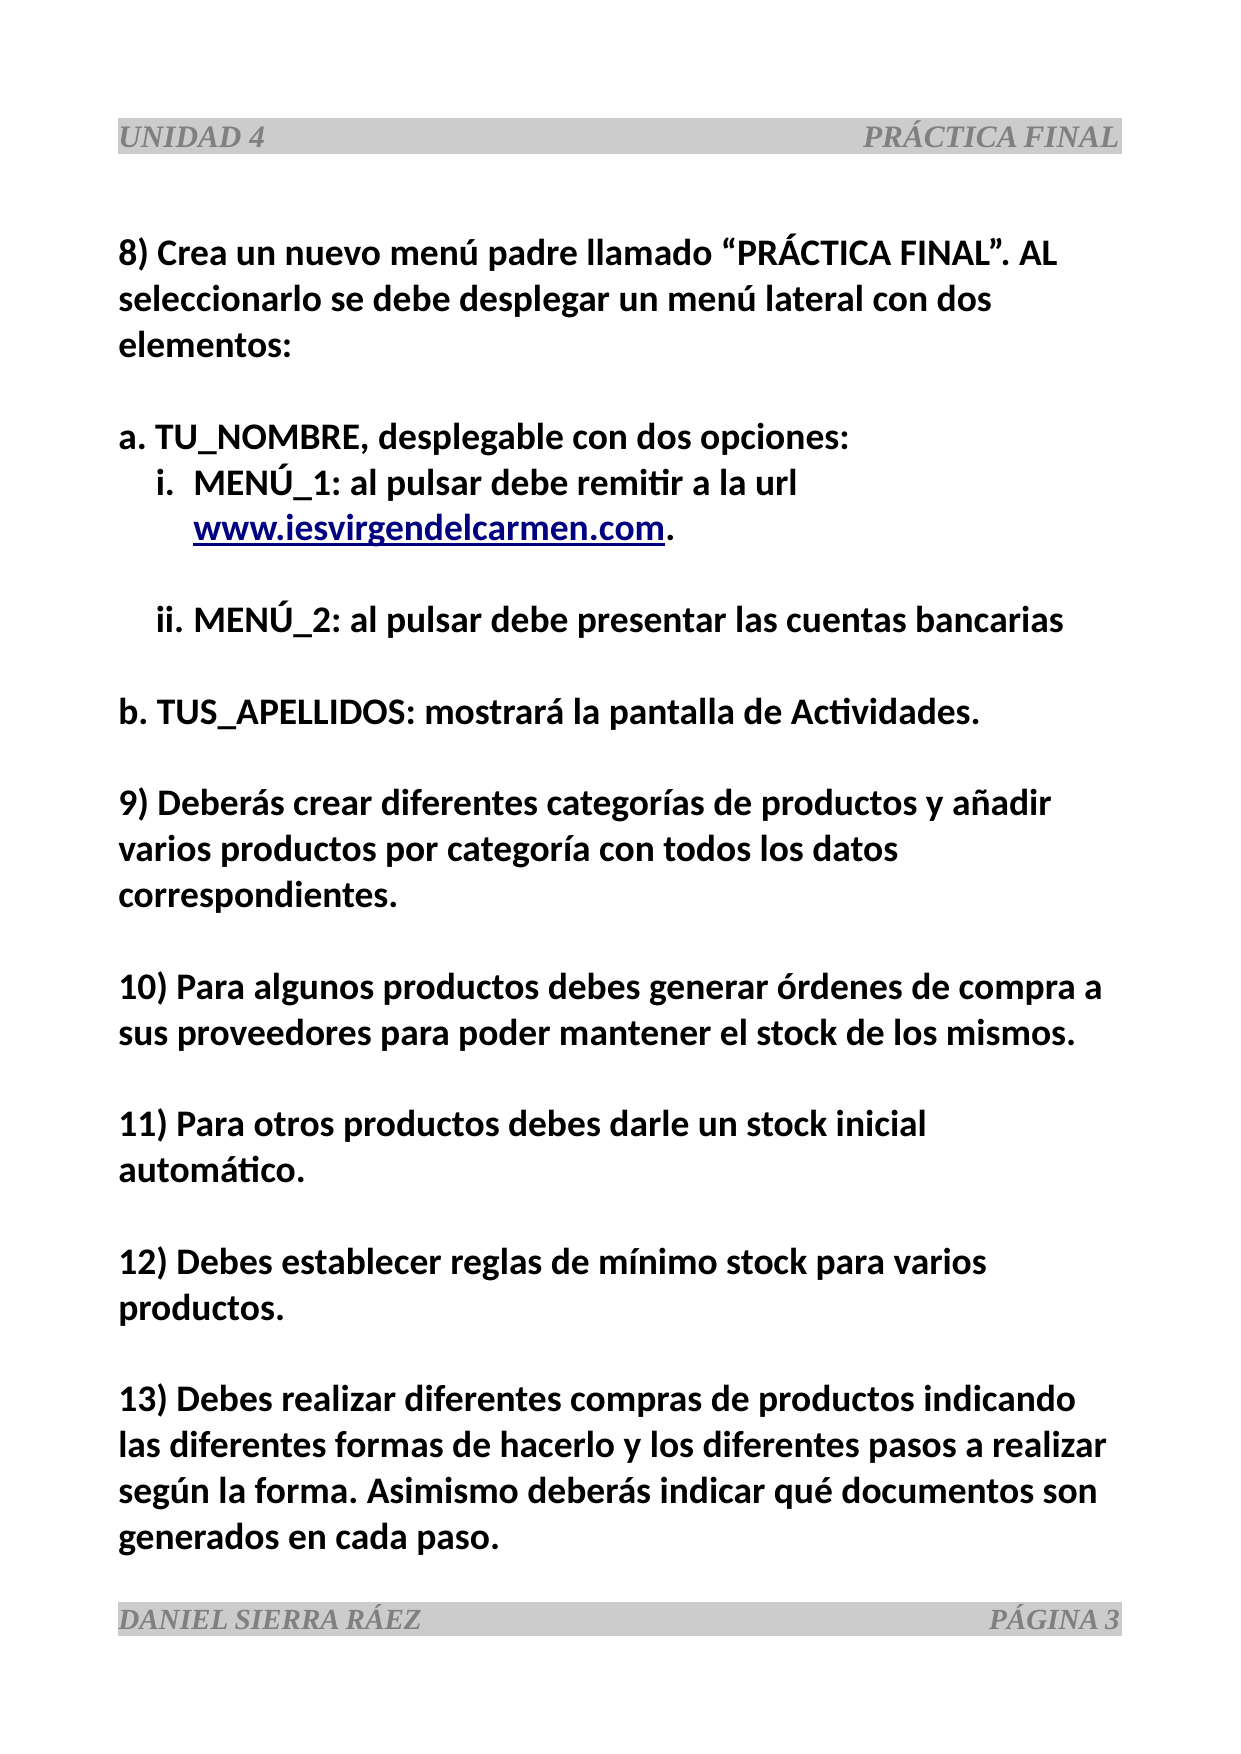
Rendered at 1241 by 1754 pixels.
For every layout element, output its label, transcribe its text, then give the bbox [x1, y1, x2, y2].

text 13) Debes realizar diferentes compras de productos indicando las diferentes formas de hacerlo y los diferentes pasos a realizar según la forma. Asimismo deberás indicar qué documentos son generados en cada paso. [118, 1375, 1122, 1558]
text b. TUS_APELLIDOS: mostrará la pantalla de Actividades. [118, 688, 1122, 733]
text 11) Para otros productos debes darle un stock inicial automático. [118, 1100, 1122, 1192]
text 9) Deberás crear diferentes categorías de productos y añadir varios productos por categoría con todos los datos correspondientes. [118, 779, 1122, 917]
list MENÚ_2: al pulsar debe presentar las cuentas bancarias [156, 596, 1122, 642]
text 12) Debes establecer reglas de mínimo stock para varios productos. [118, 1238, 1122, 1329]
list MENÚ_1: al pulsar debe remitir a la url www.iesvirgendelcarmen.com. [156, 458, 1122, 550]
text 10) Para algunos productos debes generar órdenes de compra a sus proveedores para poder mantener el stock de los mismos. [118, 963, 1122, 1054]
text 8) Crea un nuevo menú padre llamado “PRÁCTICA FINAL”. AL seleccionarlo se debe desplegar un menú lateral con dos elementos: [118, 229, 1122, 367]
text a. TU_NOMBRE, desplegable con dos opciones: [118, 413, 1122, 458]
